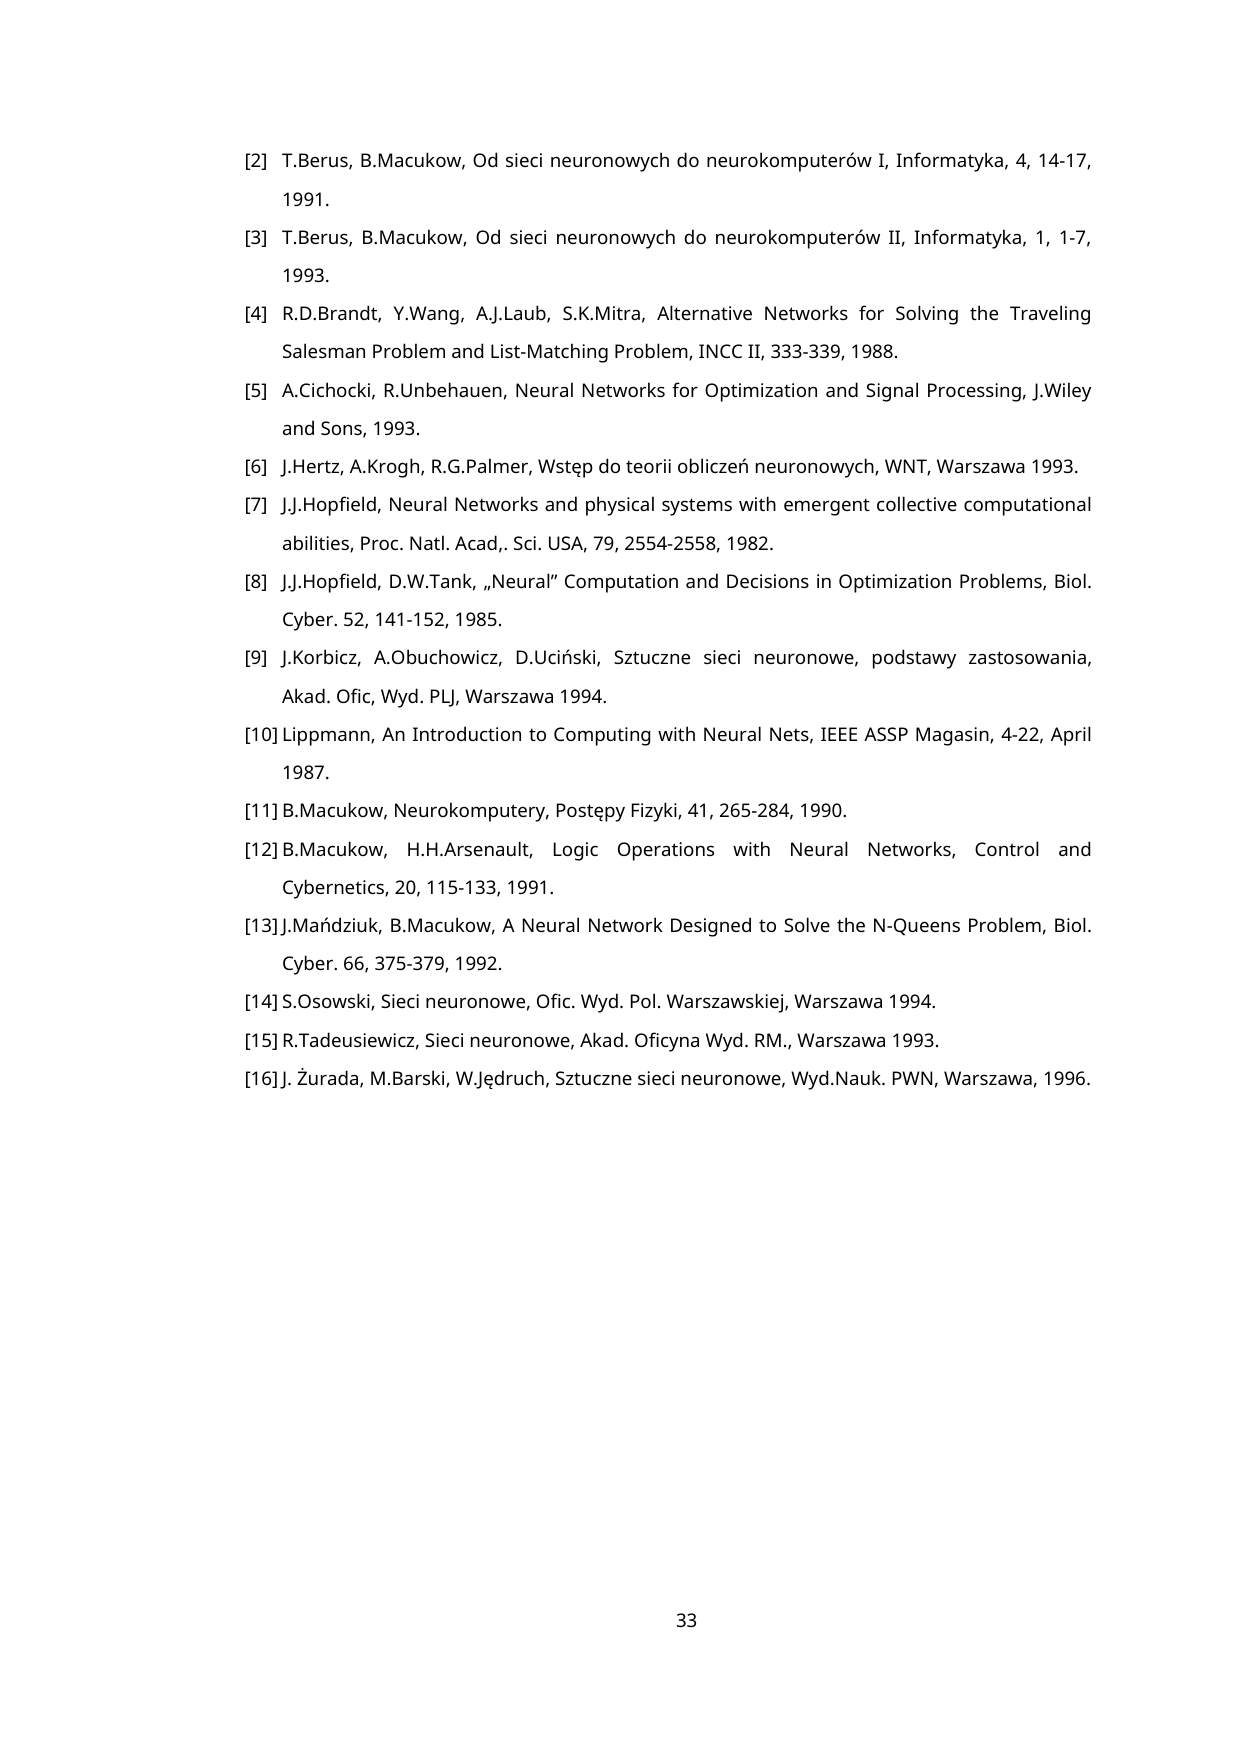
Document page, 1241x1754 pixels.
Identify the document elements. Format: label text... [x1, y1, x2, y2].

list J.J.Hopfield, D.W.Tank, „Neural” Computation and Decisions in Optimization Problems, Biol. Cyber. 52, 141-152, 1985. [244, 568, 1092, 632]
list J.Korbicz, A.Obuchowicz, D.Uciński, Sztuczne sieci neuronowe, podstawy zastosowania, Akad. Ofic, Wyd. PLJ, Warszawa 1994. [244, 645, 1092, 708]
list B.Macukow, Neurokomputery, Postępy Fizyki, 41, 265-284, 1990. [244, 798, 1092, 823]
list J.J.Hopfield, Neural Networks and physical systems with emergent collective computational abilities, Proc. Natl. Acad,. Sci. USA, 79, 2554-2558, 1982. [244, 492, 1092, 556]
list R.D.Brandt, Y.Wang, A.J.Laub, S.K.Mitra, Alternative Networks for Solving the Traveling Salesman Problem and List-Matching Problem, INCC II, 333-339, 1988. [244, 301, 1092, 364]
list T.Berus, B.Macukow, Od sieci neuronowych do neurokomputerów II, Informatyka, 1, 1-7, 1993. [244, 224, 1092, 288]
list J.Hertz, A.Krogh, R.G.Palmer, Wstęp do teorii obliczeń neuronowych, WNT, Warszawa 1993. [244, 453, 1092, 479]
list T.Berus, B.Macukow, Od sieci neuronowych do neurokomputerów I, Informatyka, 4, 14-17, 1991. [244, 148, 1092, 211]
list J. Żurada, M.Barski, W.Jędruch, Sztuczne sieci neuronowe, Wyd.Nauk. PWN, Warszawa, 1996. [244, 1065, 1092, 1091]
list Lippmann, An Introduction to Computing with Neural Nets, IEEE ASSP Magasin, 4-22, April 1987. [244, 721, 1092, 785]
list J.Mańdziuk, B.Macukow, A Neural Network Designed to Solve the N-Queens Problem, Biol. Cyber. 66, 375-379, 1992. [244, 912, 1092, 976]
list R.Tadeusiewicz, Sieci neuronowe, Akad. Oficyna Wyd. RM., Warszawa 1993. [244, 1027, 1092, 1052]
list B.Macukow, H.H.Arsenault, Logic Operations with Neural Networks, Control and Cybernetics, 20, 115-133, 1991. [244, 836, 1092, 899]
list S.Osowski, Sieci neuronowe, Ofic. Wyd. Pol. Warszawskiej, Warszawa 1994. [244, 989, 1092, 1014]
list A.Cichocki, R.Unbehauen, Neural Networks for Optimization and Signal Processing, J.Wiley and Sons, 1993. [244, 377, 1092, 441]
